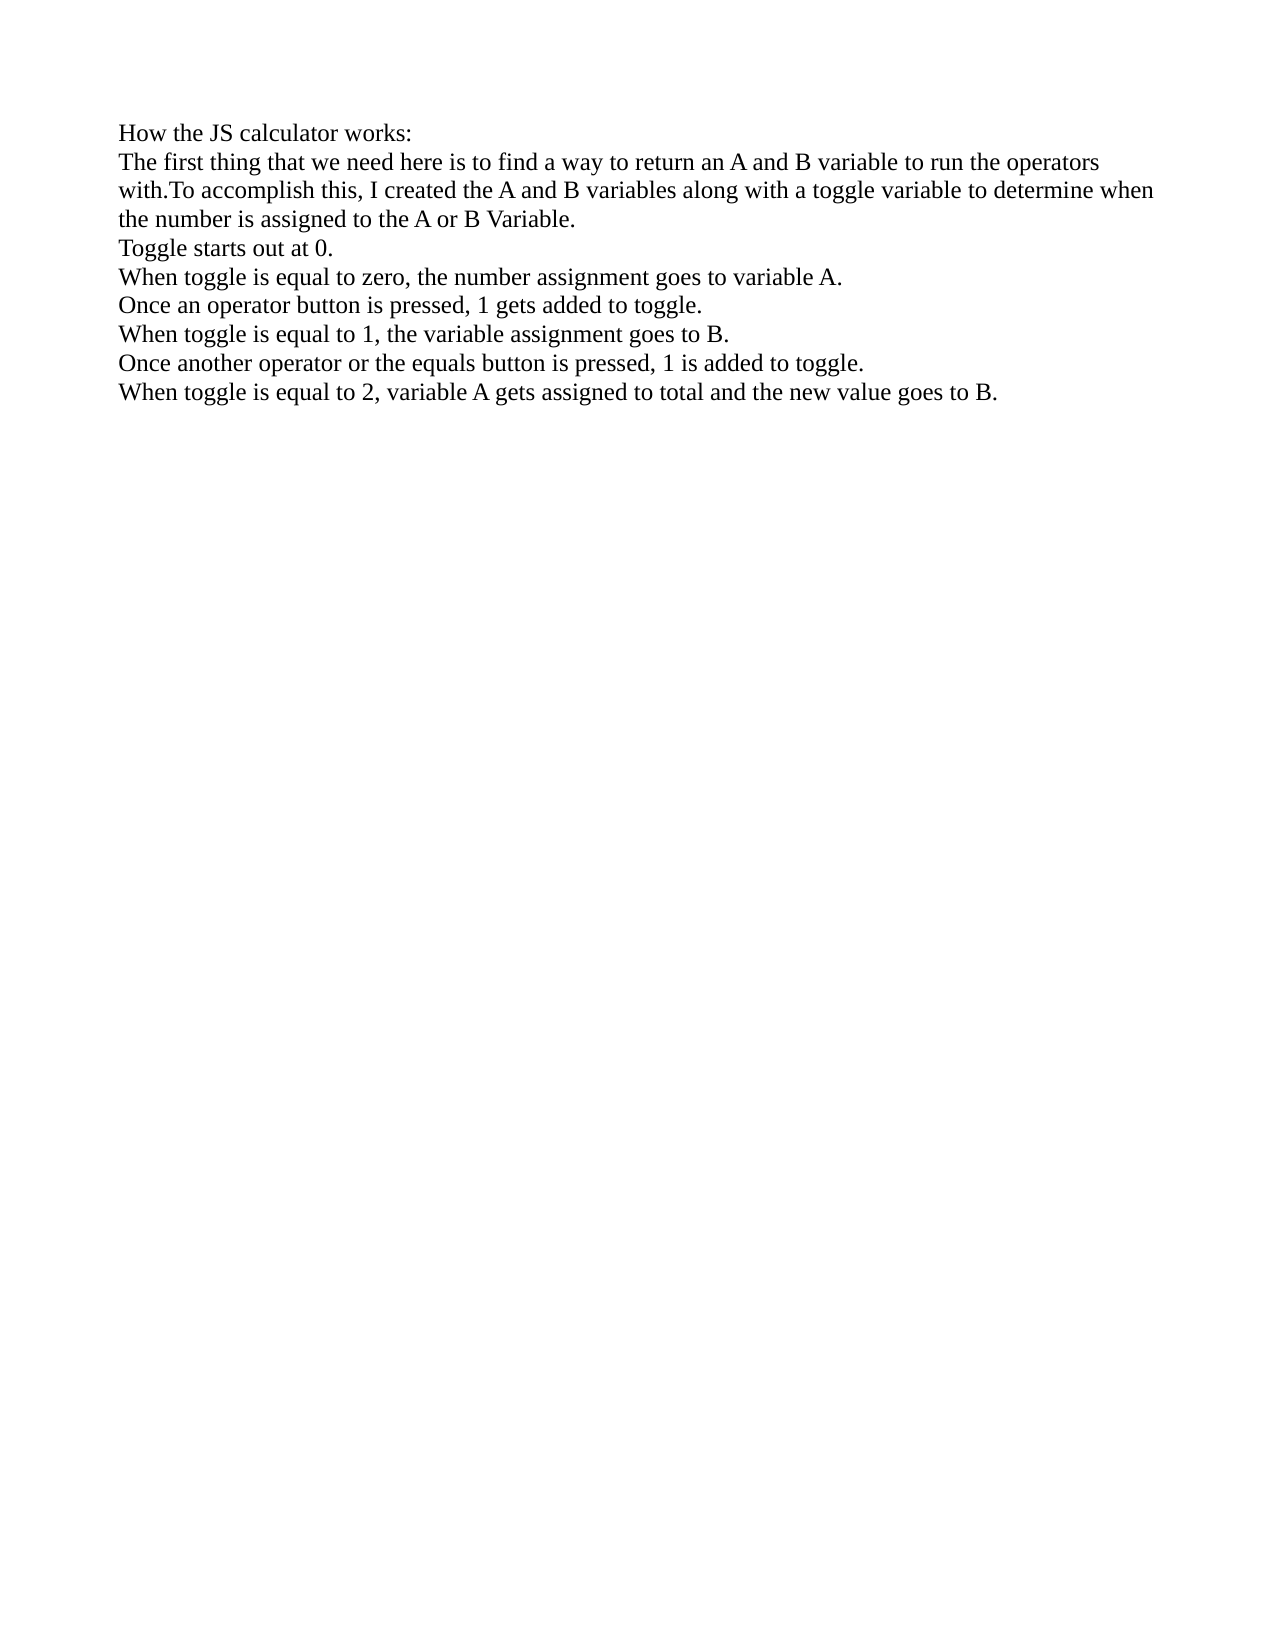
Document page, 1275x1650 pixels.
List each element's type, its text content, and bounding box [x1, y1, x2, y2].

text When toggle is equal to 2, variable A gets assigned to total and the new value goes to B. [118, 377, 1157, 406]
text When toggle is equal to 1, the variable assignment goes to B. [118, 319, 1157, 348]
text When toggle is equal to zero, the number assignment goes to variable A. [118, 262, 1157, 291]
text Toggle starts out at 0. [118, 233, 1157, 262]
text Once an operator button is pressed, 1 gets added to toggle. [118, 291, 1157, 319]
text The first thing that we need here is to find a way to return an A and B variable to run the operators with.To accomplish this, I created the A and B variables along with a toggle variable to determine when the number is assigned to the A or B Variable. [118, 147, 1157, 233]
text How the JS calculator works: [118, 118, 1157, 147]
text Once another operator or the equals button is pressed, 1 is added to toggle. [118, 348, 1157, 377]
